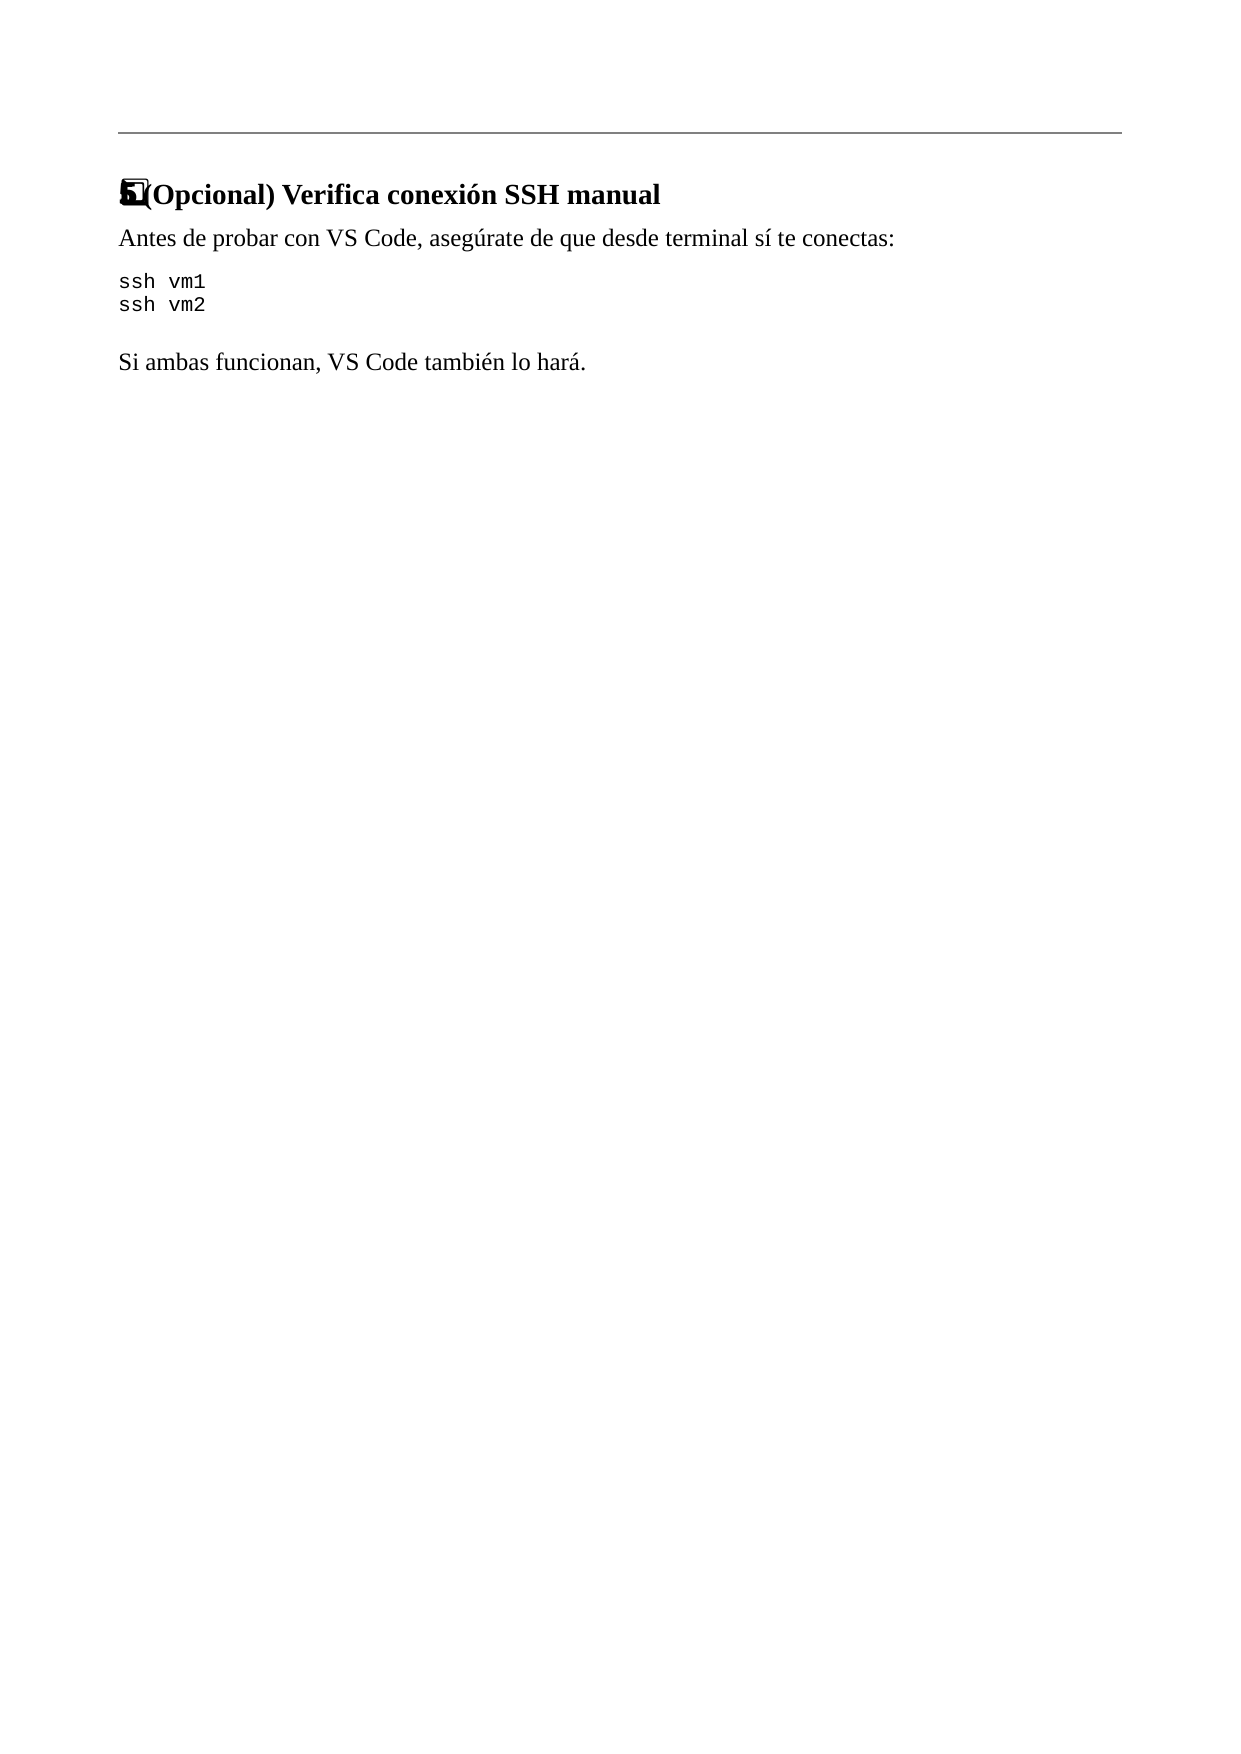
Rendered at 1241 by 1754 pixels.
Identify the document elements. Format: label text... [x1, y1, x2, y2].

text Si ambas funcionan, VS Code también lo hará. [118, 347, 1122, 376]
text ssh vm2 [118, 294, 1122, 318]
subtitle 5️⃣ (Opcional) Verifica conexión SSH manual [118, 177, 1122, 211]
text ssh vm1 [118, 271, 1122, 294]
text Antes de probar con VS Code, asegúrate de que desde terminal sí te conectas: [118, 223, 1122, 252]
